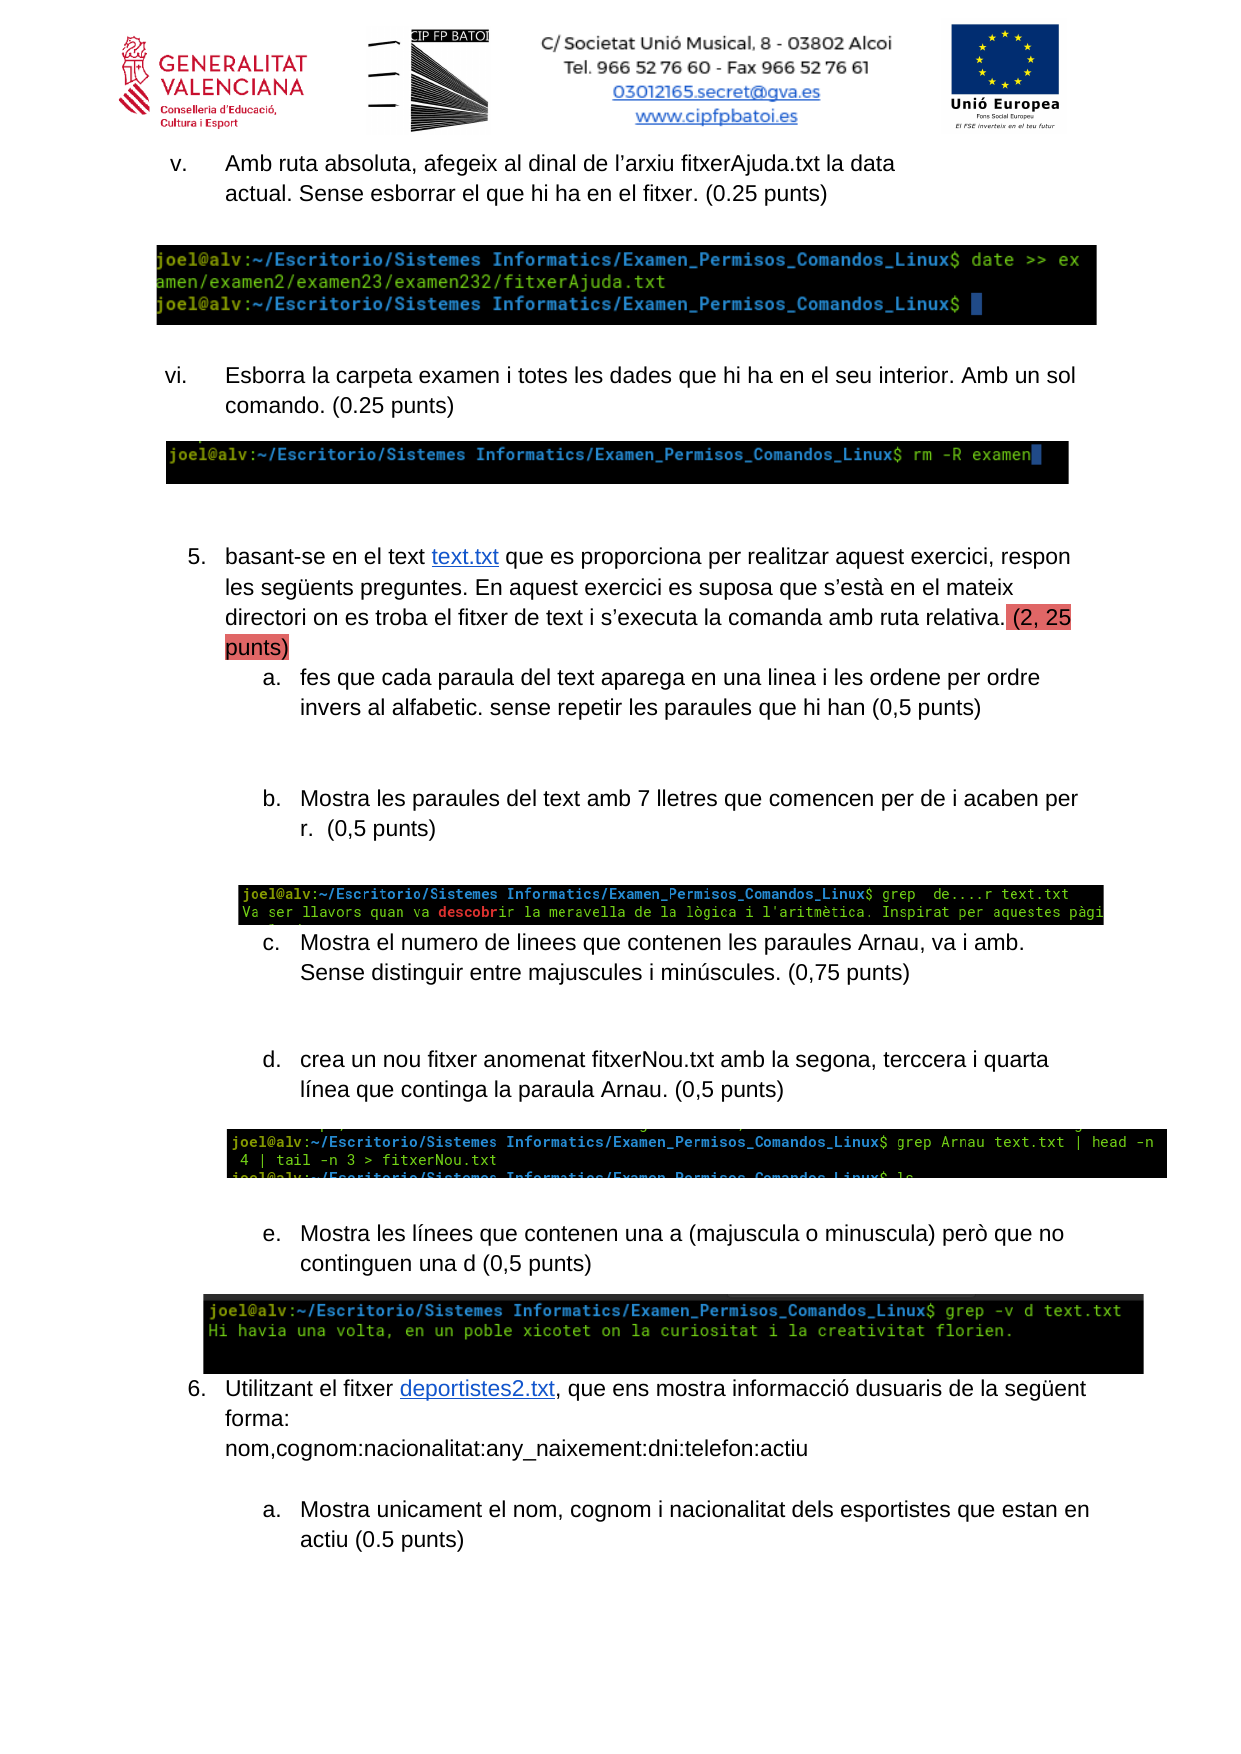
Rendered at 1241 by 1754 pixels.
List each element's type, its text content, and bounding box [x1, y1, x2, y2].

list fes que cada paraula del text aparega en una linea i les ordene per ordre invers al alfabetic. sense repetir les paraules que hi han (0,5 punts) [262, 664, 1090, 721]
list Esborra la carpeta examen i totes les dades que hi ha en el seu interior. Amb un sol comando. (0.25 punts) [187, 362, 1090, 419]
picture [940, 18, 1068, 134]
picture [537, 28, 896, 133]
list Mostra unicament el nom, cognom i nacionalitat dels esportistes que estan en actiu (0.5 punts) [262, 1496, 1090, 1552]
list Mostra les paraules del text amb 7 lletres que comencen per de i acaben per r. (0,5 punts) [262, 785, 1090, 842]
picture [226, 1129, 1167, 1178]
list Utilitzant el fitxer deportistes2.txt, que ens mostra informacció dusuaris de la següent forma: [187, 1375, 1090, 1431]
list Mostra el numero de linees que contenen les paraules Arnau, va i amb. Sense distinguir entre majuscules i minúscules. (0,75 punts) [262, 929, 1090, 985]
list crea un nou fitxer anomenat fitxerNou.txt amb la segona, terccera i quarta línea que continga la paraula Arnau. (0,5 punts) [262, 1046, 1090, 1102]
picture [156, 245, 1097, 325]
list Mostra les línees que contenen una a (majuscula o minuscula) però que no continguen una d (0,5 punts) [262, 1220, 1090, 1276]
picture [203, 1294, 1144, 1374]
text nom,cognom:nacionalitat:any_naixement:dni:telefon:actiu [150, 1435, 1090, 1462]
list Amb ruta absoluta, afegeix al dinal de l’arxiu fitxerAjuda.txt la data actual. Sense esborrar el que hi ha en el fitxer. (0.25 punts) [187, 150, 1090, 207]
list basant-se en el text text.txt que es proporciona per realitzar aquest exercici, respon les següents preguntes. En aquest exercici es suposa que s’està en el mateix directori on es troba el fitxer de text i s’executa la comanda amb ruta relativa. (2, 25 punts) [187, 543, 1090, 660]
picture [365, 26, 492, 135]
picture [118, 31, 309, 130]
picture [238, 885, 1104, 925]
picture [166, 441, 1069, 484]
